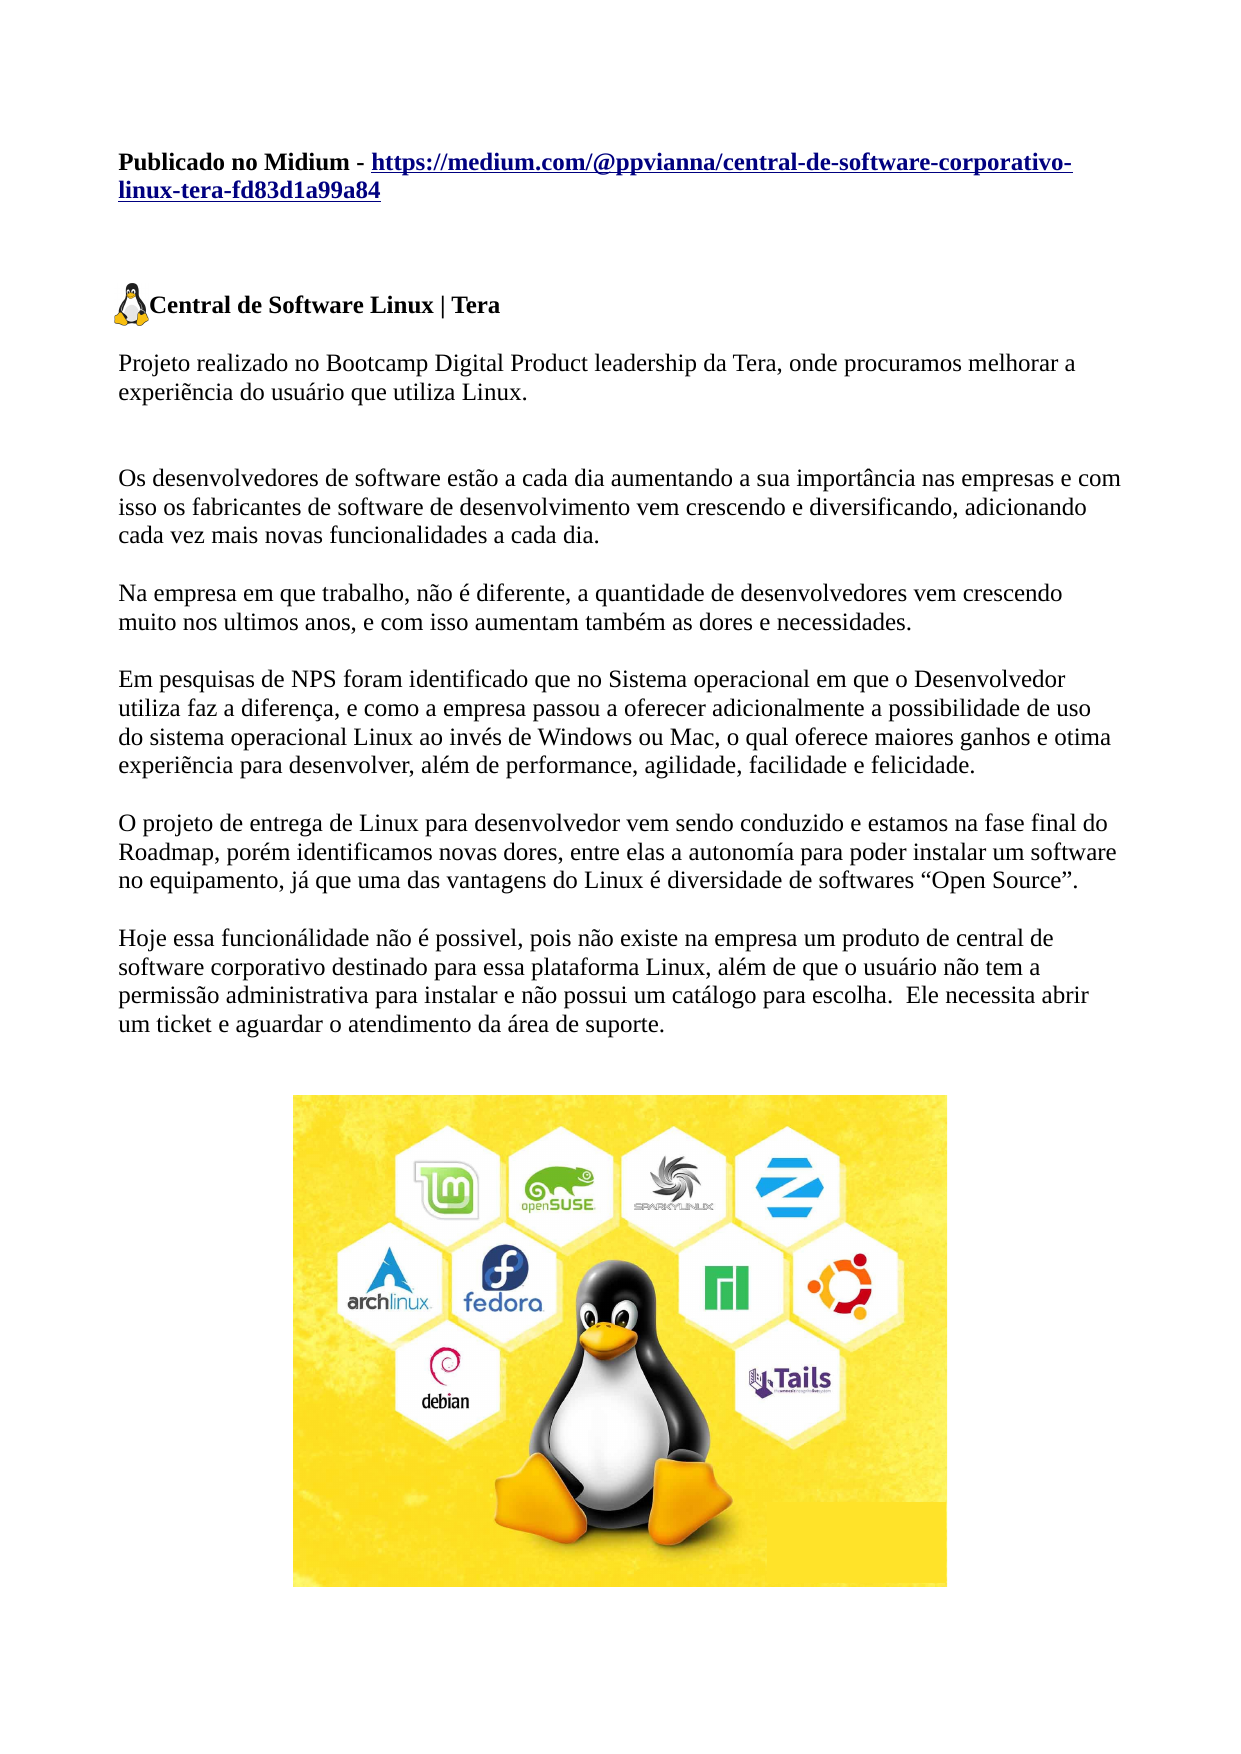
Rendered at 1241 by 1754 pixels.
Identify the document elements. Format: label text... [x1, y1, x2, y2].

text Central de Software Linux | Tera [149, 291, 1122, 319]
text Hoje essa funcionálidade não é possivel, pois não existe na empresa um produto de central de software corporativo destinado para essa plataforma Linux, além de que o usuário não tem a permissão administrativa para instalar e não possui um catálogo para escolha. Ele necessita abrir um ticket e aguardar o atendimento da área de suporte. [118, 923, 1122, 1038]
text Os desenvolvedores de software estão a cada dia aumentando a sua importância nas empresas e com isso os fabricantes de software de desenvolvimento vem crescendo e diversificando, adicionando cada vez mais novas funcionalidades a cada dia. [118, 463, 1122, 549]
text Em pesquisas de NPS foram identificado que no Sistema operacional em que o Desenvolvedor utiliza faz a diferença, e como a empresa passou a oferecer adicionalmente a possibilidade de uso do sistema operacional Linux ao invés de Windows ou Mac, o qual oferece maiores ganhos e otima experiẽncia para desenvolver, além de performance, agilidade, facilidade e felicidade. [118, 664, 1122, 779]
text Na empresa em que trabalho, não é diferente, a quantidade de desenvolvedores vem crescendo muito nos ultimos anos, e com isso aumentam também as dores e necessidades. [118, 578, 1122, 636]
text Publicado no Midium - https://medium.com/@ppvianna/central-de-software-corporativo-linux-tera-fd83d1a99a84 [118, 147, 1122, 204]
text O projeto de entrega de Linux para desenvolvedor vem sendo conduzido e estamos na fase final do Roadmap, porém identificamos novas dores, entre elas a autonomía para poder instalar um software no equipamento, já que uma das vantagens do Linux é diversidade de softwares “Open Source”. [118, 808, 1122, 894]
text Projeto realizado no Bootcamp Digital Product leadership da Tera, onde procuramos melhorar a experiẽncia do usuário que utiliza Linux. [118, 348, 1122, 406]
picture [114, 283, 149, 326]
picture [293, 1095, 948, 1587]
